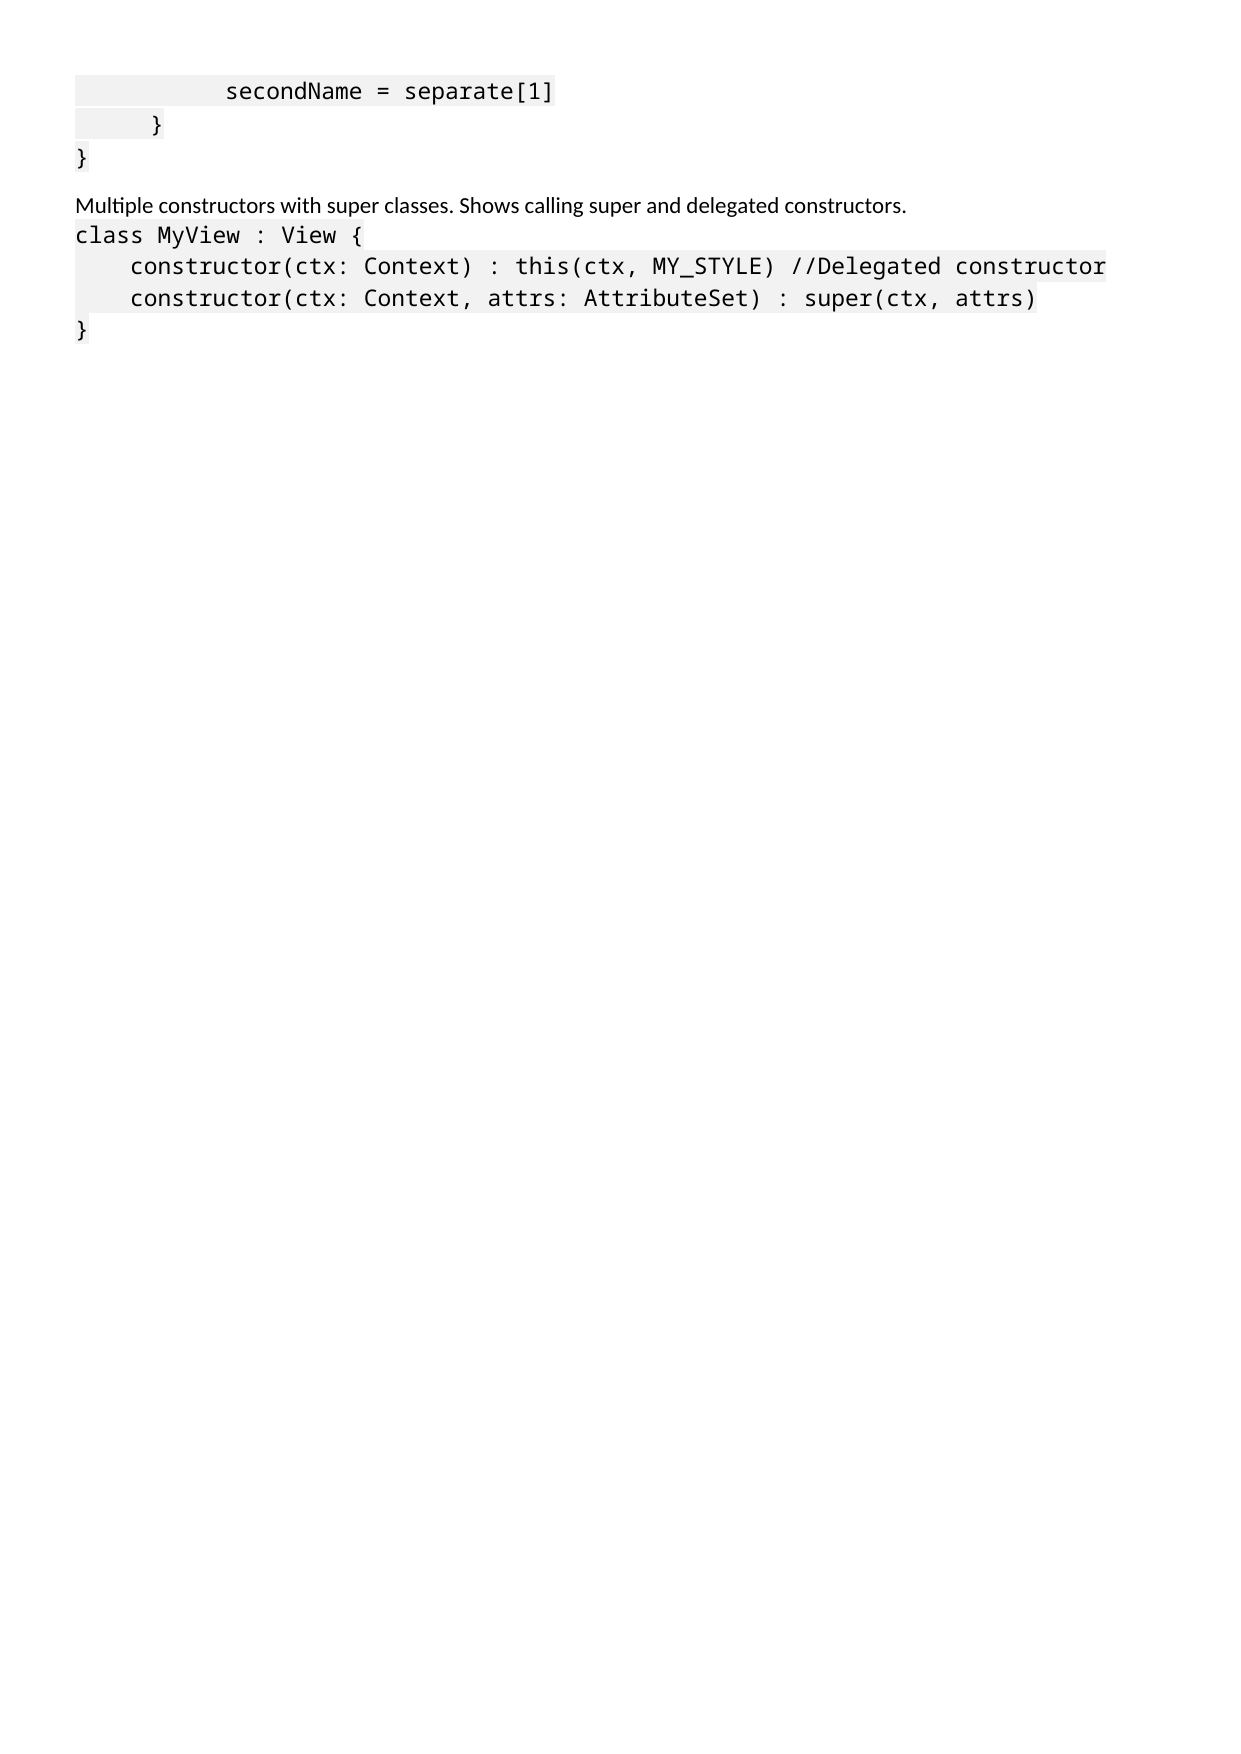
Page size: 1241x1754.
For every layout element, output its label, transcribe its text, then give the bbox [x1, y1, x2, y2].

text secondName = separate[1] } } [75, 75, 1165, 172]
text Multiple constructors with super classes. Shows calling super and delegated constructors. class MyView : View { constructor(ctx: Context) : this(ctx, MY_STYLE) //Delegated constructor constructor(ctx: Context, attrs: AttributeSet) : super(ctx, attrs) } [75, 191, 1165, 344]
